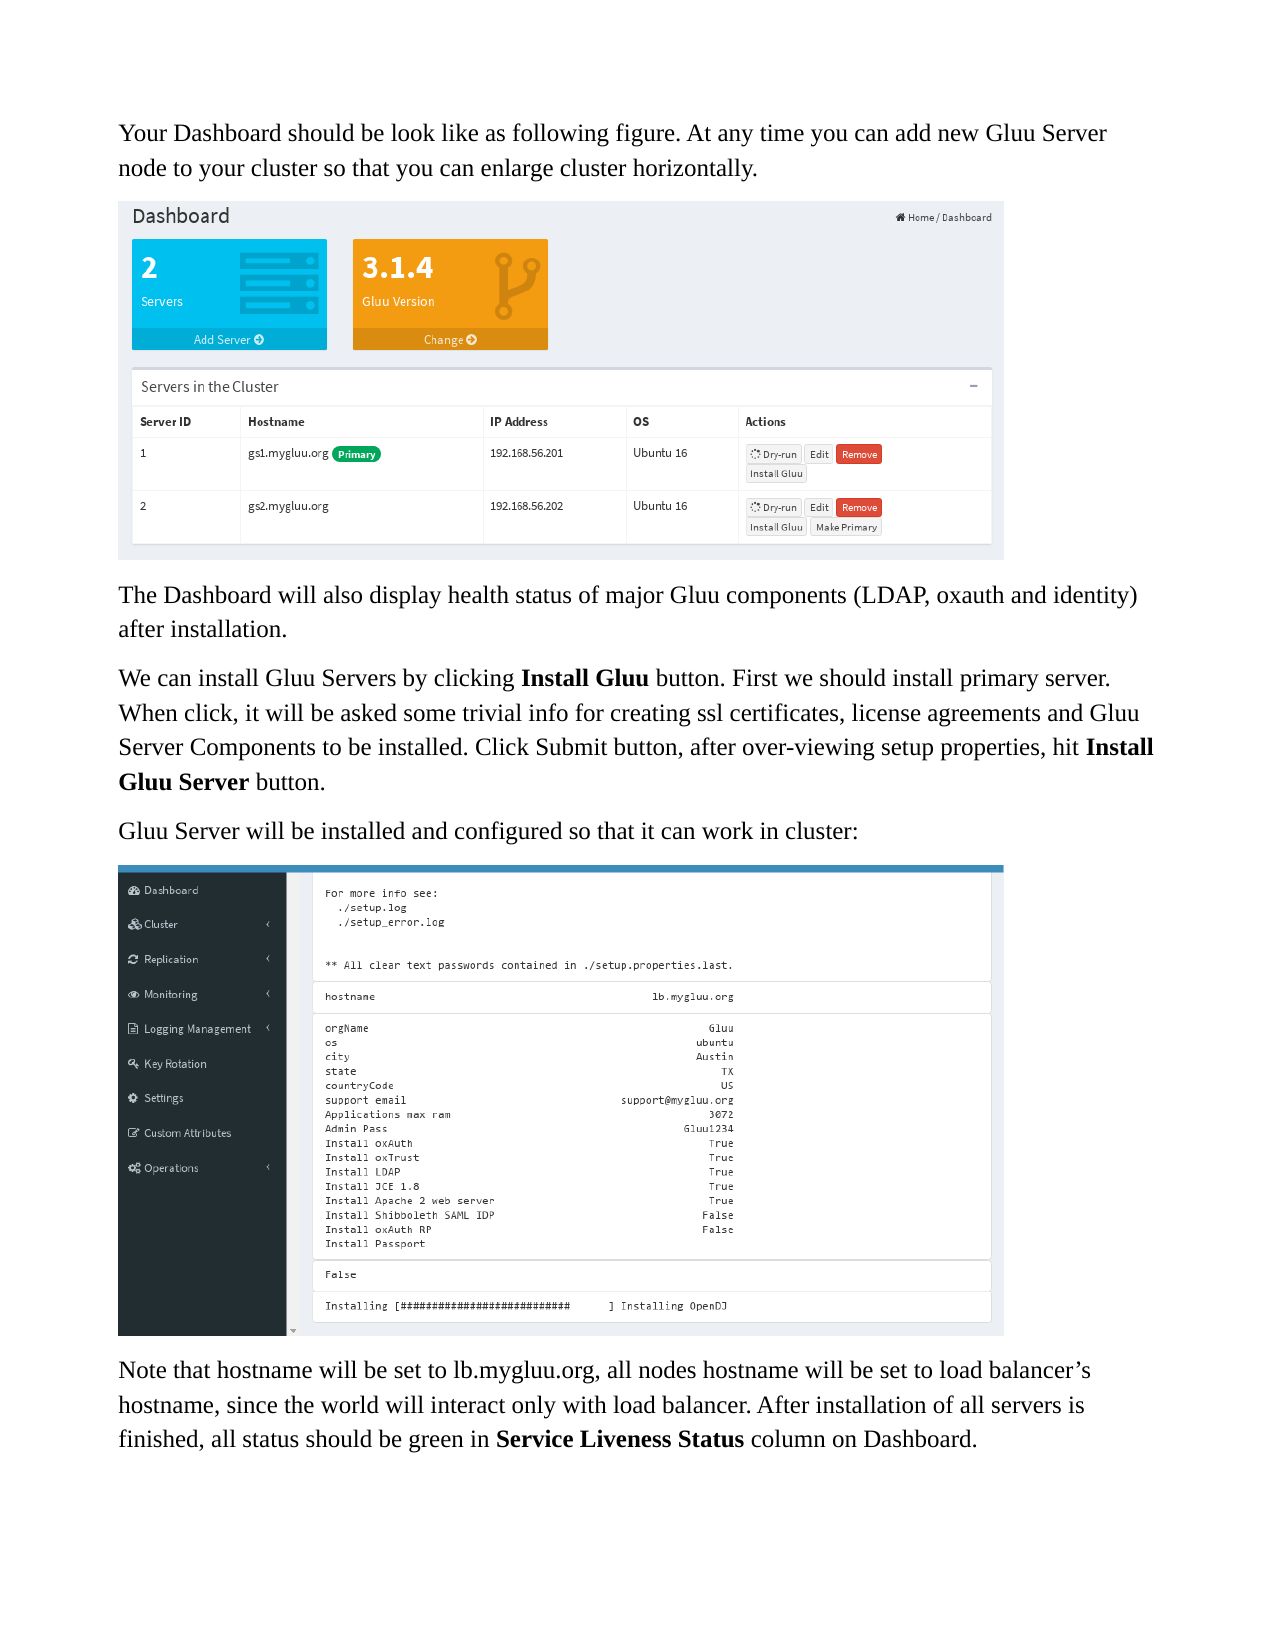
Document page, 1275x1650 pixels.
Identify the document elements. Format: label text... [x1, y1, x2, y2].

picture [118, 865, 1004, 1336]
picture [118, 201, 1004, 560]
text Your Dashboard should be look like as following figure. At any time you can add new Gluu Server node to your cluster so that you can enlarge cluster horizontally. [118, 118, 1157, 181]
text Gluu Server will be installed and configured so that it can work in cluster: [118, 816, 1157, 845]
text Note that hostname will be set to lb.mygluu.org, all nodes hostname will be set to load balancer’s hostname, since the world will interact only with load balancer. After installation of all servers is finished, all status should be green in Service Liveness Status column on Dashboard. [118, 1355, 1157, 1453]
text The Dashboard will also display health status of major Gluu components (LDAP, oxauth and identity) after installation. [118, 580, 1157, 643]
text We can install Gluu Servers by clicking Install Gluu button. First we should install primary server. When click, it will be asked some trivial info for creating ssl certificates, license agreements and Gluu Server Components to be installed. Click Submit button, after over-viewing setup properties, hit Install Gluu Server button. [118, 663, 1157, 796]
